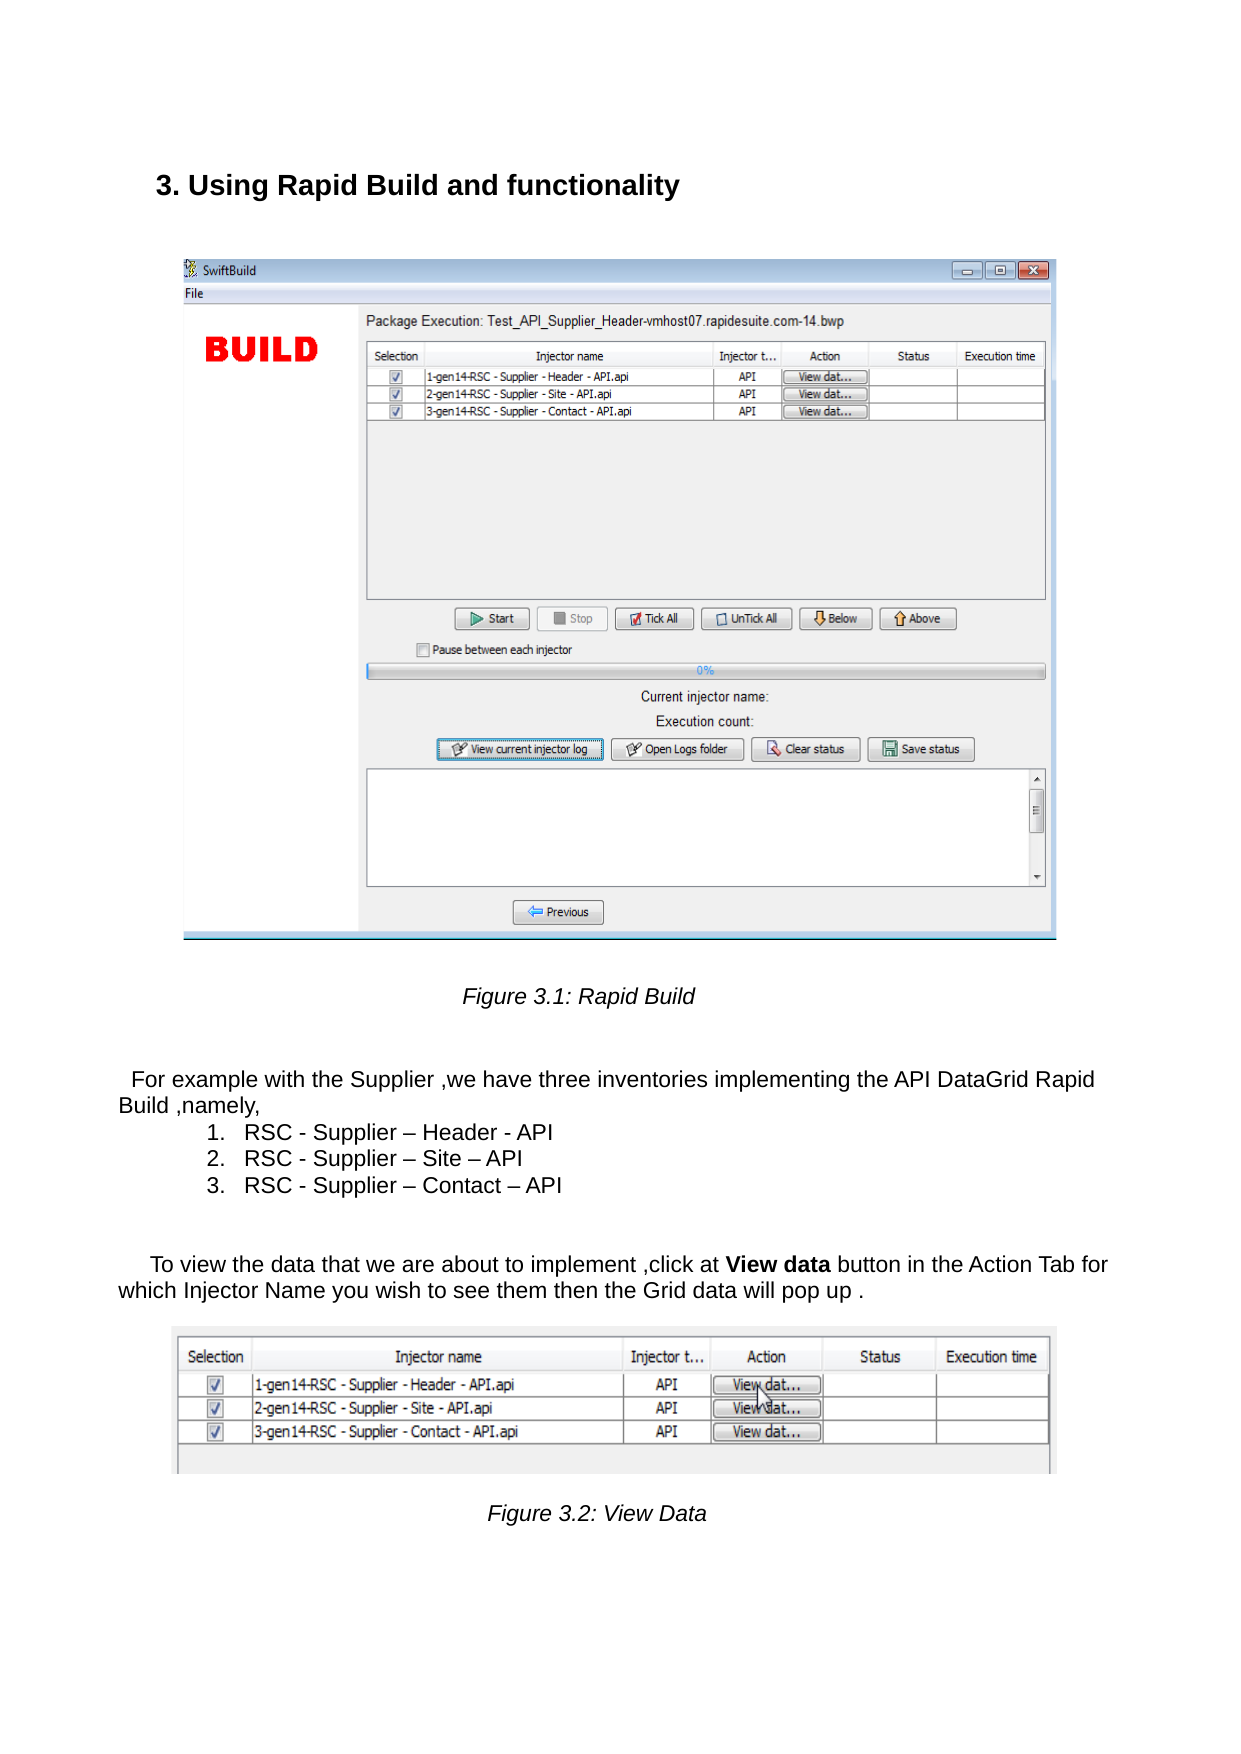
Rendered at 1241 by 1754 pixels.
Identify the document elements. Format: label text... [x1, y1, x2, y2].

picture [171, 1326, 1057, 1474]
text 3. Using Rapid Build and functionality [156, 168, 1122, 245]
list RSC - Supplier – Contact – API [206, 1172, 1122, 1198]
text For example with the Supplier ,we have three inventories implementing the API DataGrid Rapid Build ,namely, [118, 1064, 1122, 1119]
text Figure 3.1: Rapid Build [118, 975, 1122, 1011]
list RSC - Supplier – Header - API [206, 1119, 1122, 1145]
text To view the data that we are about to implement ,click at View data button in the Action Tab for which Injector Name you wish to see them then the Grid data will pop up . [118, 1251, 1122, 1303]
picture [183, 259, 1057, 940]
list RSC - Supplier – Site – API [206, 1145, 1122, 1172]
text Figure 3.2: View Data [118, 1500, 1122, 1527]
